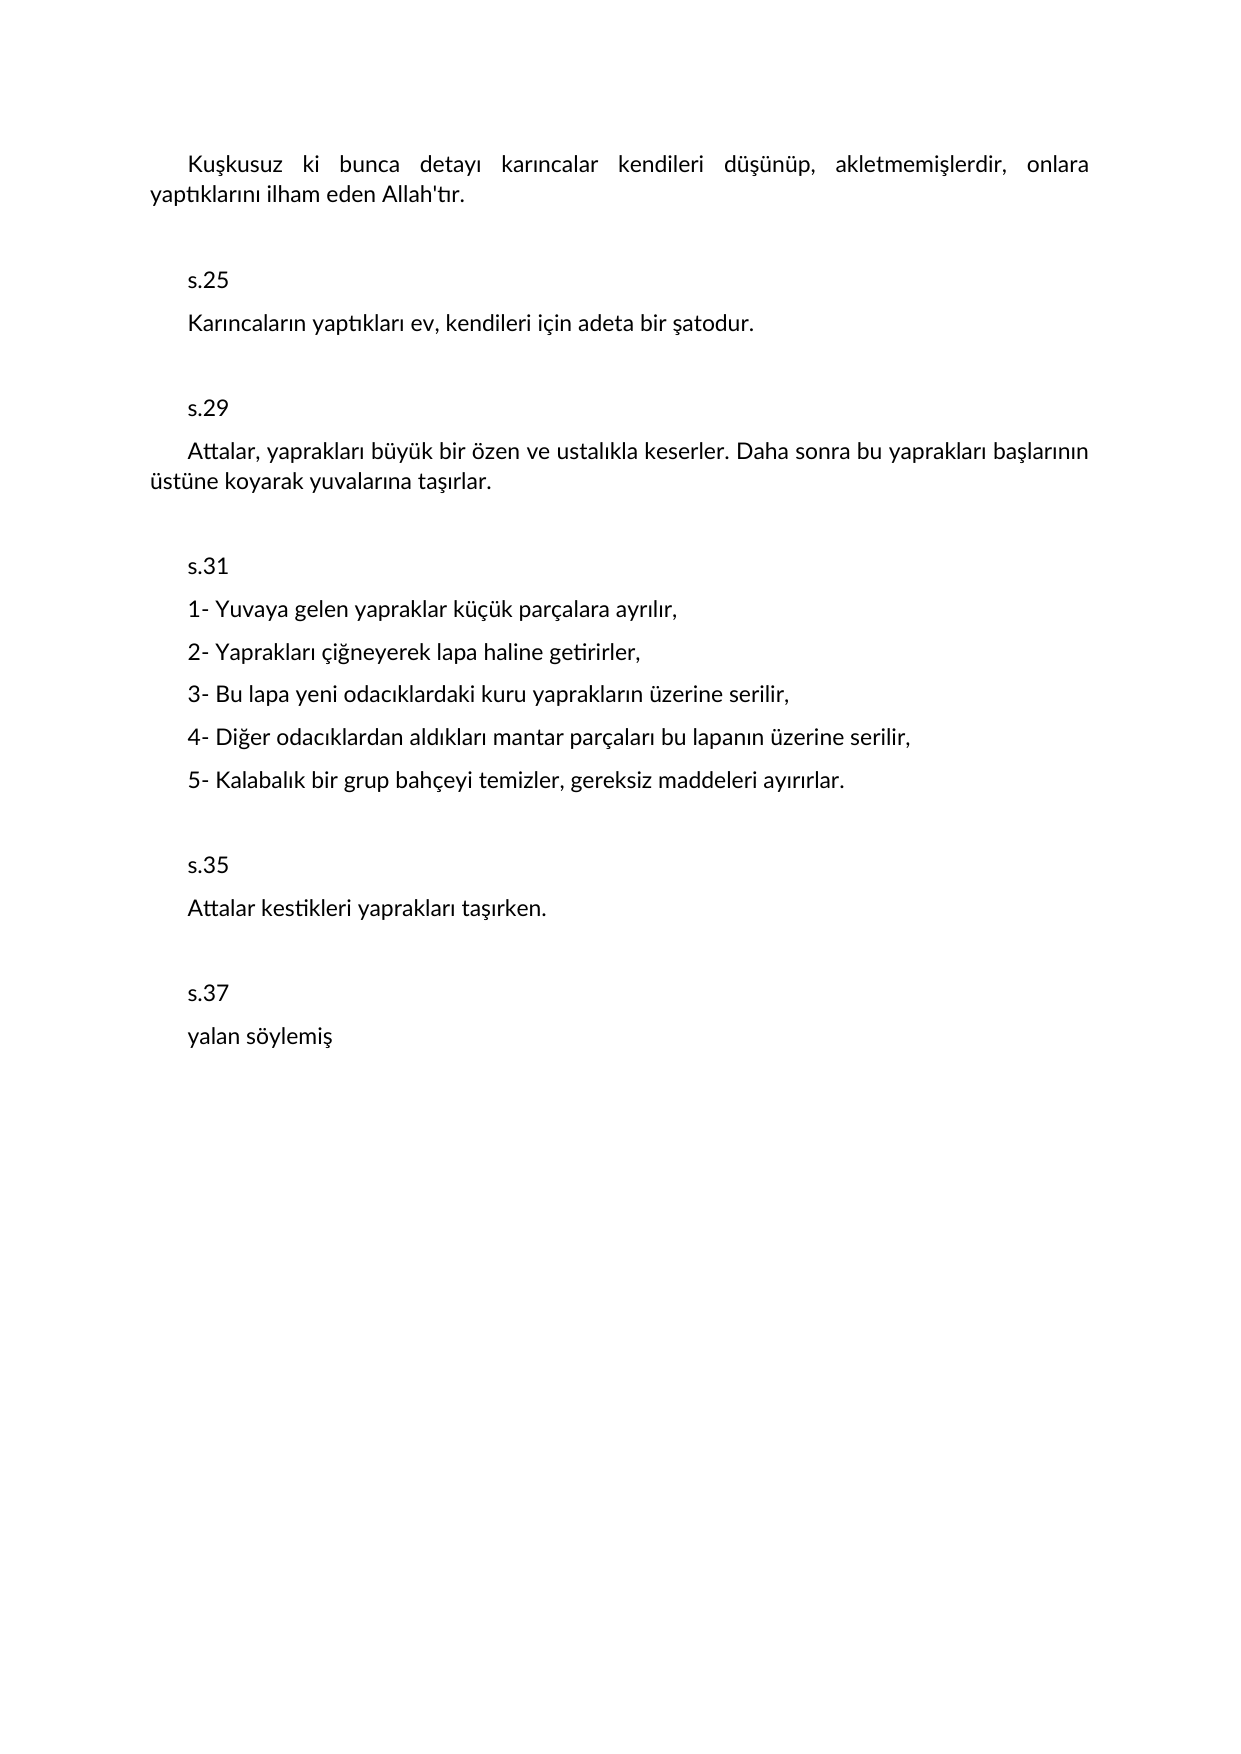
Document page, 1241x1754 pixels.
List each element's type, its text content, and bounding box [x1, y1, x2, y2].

text 2- Yaprakları çiğneyerek lapa haline getirirler, [150, 637, 1090, 665]
text Attalar kestikleri yaprakları taşırken. [150, 894, 1090, 921]
text s.37 [150, 979, 1090, 1007]
text yalan söylemiş [150, 1022, 1090, 1049]
text 1- Yuvaya gelen yapraklar küçük parçalara ayrılır, [150, 595, 1090, 622]
text 4- Diğer odacıklardan aldıkları mantar parçaları bu lapanın üzerine serilir, [150, 723, 1090, 750]
text s.25 [150, 266, 1090, 293]
text s.35 [150, 851, 1090, 878]
text Attalar, yaprakları büyük bir özen ve ustalıkla keserler. Daha sonra bu yaprakları başlarının üstüne koyarak yuvalarına taşırlar. [150, 436, 1090, 494]
text s.31 [150, 552, 1090, 579]
text Kuşkusuz ki bunca detayı karıncalar kendileri düşünüp, akletmemişlerdir, onlara yaptıklarını ilham eden Allah'tır. [150, 150, 1090, 208]
text 3- Bu lapa yeni odacıklardaki kuru yaprakların üzerine serilir, [150, 680, 1090, 708]
text s.29 [150, 394, 1090, 421]
text 5- Kalabalık bir grup bahçeyi temizler, gereksiz maddeleri ayırırlar. [150, 766, 1090, 793]
text Karıncaların yaptıkları ev, kendileri için adeta bir şatodur. [150, 308, 1090, 336]
